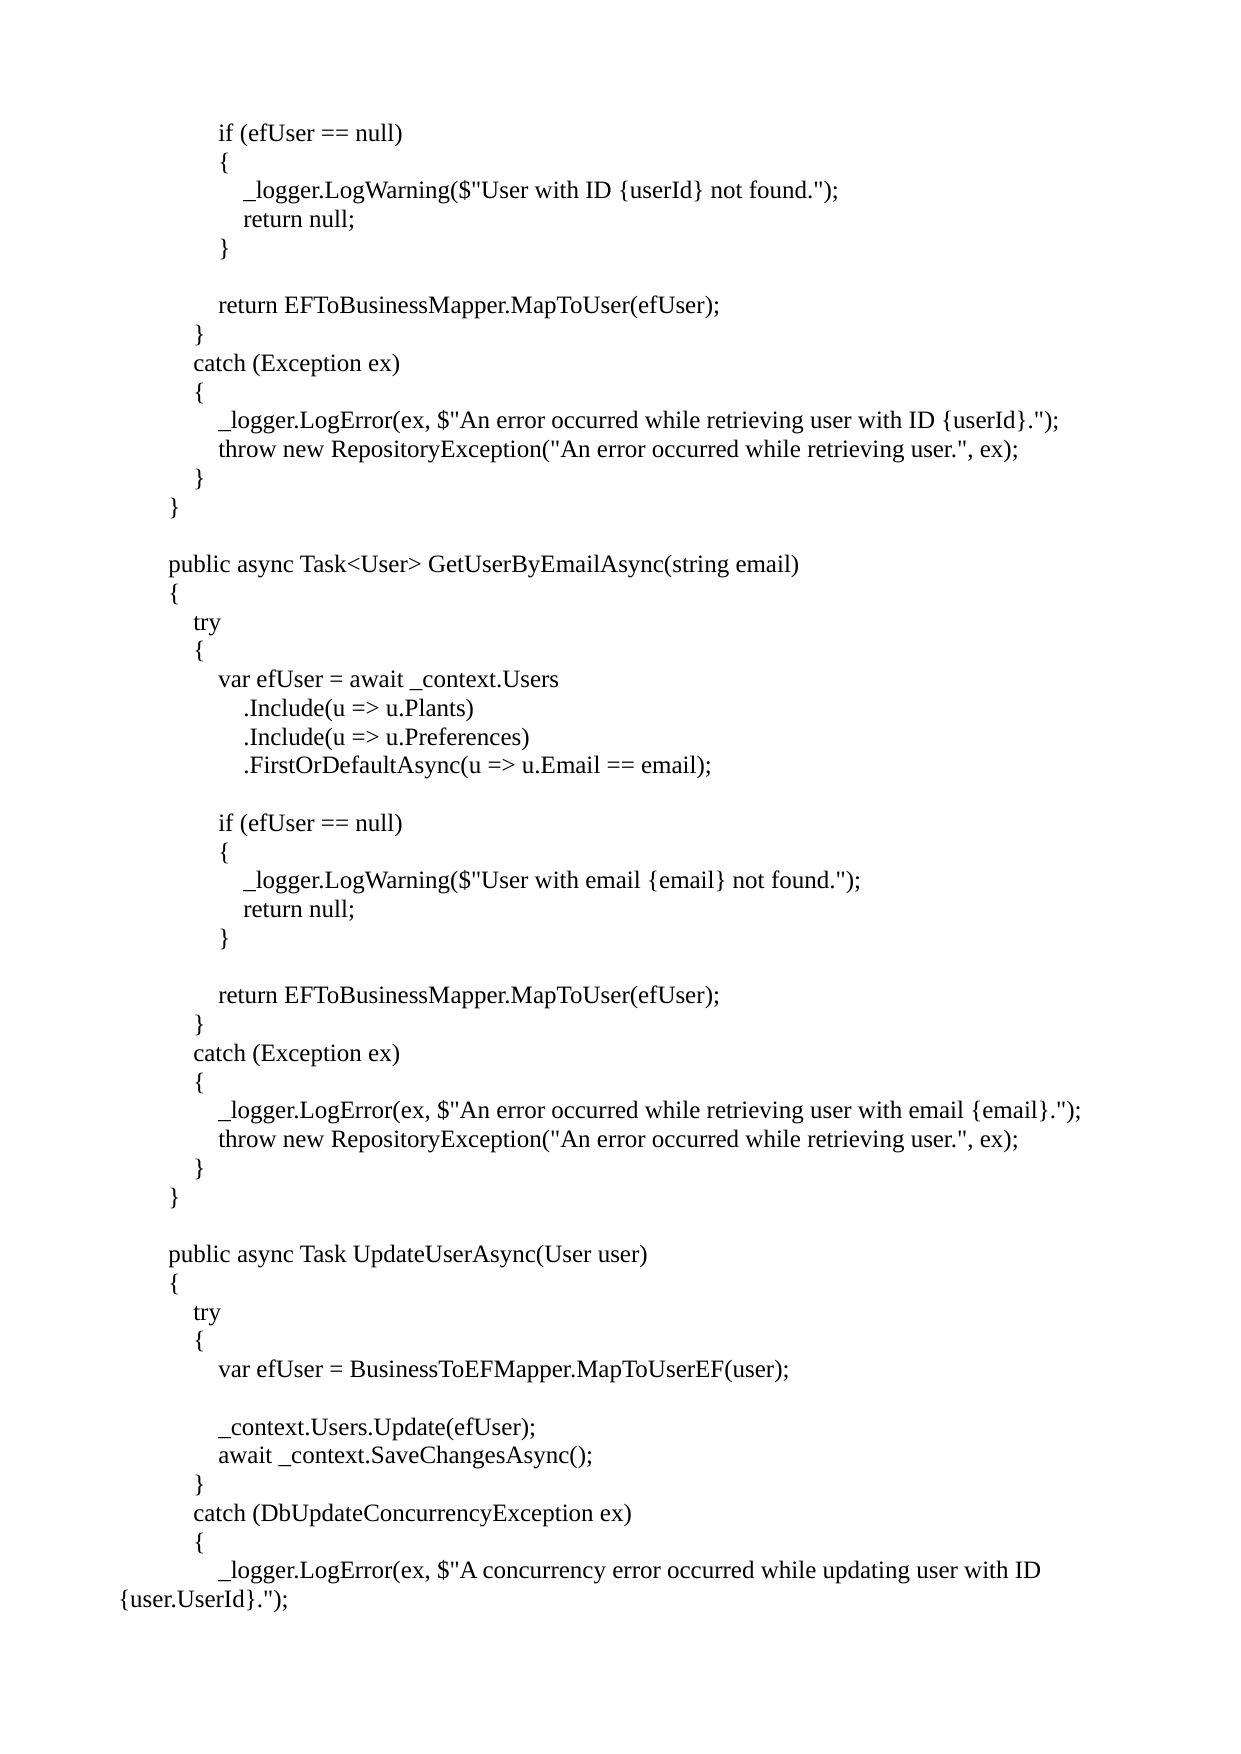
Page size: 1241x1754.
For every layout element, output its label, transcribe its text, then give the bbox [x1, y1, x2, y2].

text } [118, 1469, 1122, 1498]
text return null; [118, 204, 1122, 233]
text return null; [118, 894, 1122, 923]
text _logger.LogError(ex, $"An error occurred while retrieving user with email {email}."); [118, 1096, 1122, 1124]
text if (efUser == null) [118, 118, 1122, 147]
text { [118, 147, 1122, 176]
text { [118, 377, 1122, 406]
text } [118, 463, 1122, 492]
text { [118, 578, 1122, 607]
text } [118, 1009, 1122, 1038]
text catch (Exception ex) [118, 348, 1122, 377]
text _context.Users.Update(efUser); [118, 1412, 1122, 1441]
text _logger.LogError(ex, $"A concurrency error occurred while updating user with ID {user.UserId}."); [118, 1556, 1122, 1613]
text { [118, 1067, 1122, 1096]
text throw new RepositoryException("An error occurred while retrieving user.", ex); [118, 434, 1122, 463]
text } [118, 233, 1122, 262]
text return EFToBusinessMapper.MapToUser(efUser); [118, 291, 1122, 319]
text { [118, 1527, 1122, 1556]
text catch (Exception ex) [118, 1038, 1122, 1067]
text if (efUser == null) [118, 808, 1122, 837]
text return EFToBusinessMapper.MapToUser(efUser); [118, 981, 1122, 1009]
text { [118, 1326, 1122, 1354]
text try [118, 607, 1122, 636]
text var efUser = BusinessToEFMapper.MapToUserEF(user); [118, 1354, 1122, 1383]
text try [118, 1297, 1122, 1326]
text } [118, 1182, 1122, 1211]
text await _context.SaveChangesAsync(); [118, 1441, 1122, 1469]
text } [118, 492, 1122, 521]
text { [118, 1268, 1122, 1297]
text _logger.LogError(ex, $"An error occurred while retrieving user with ID {userId}."); [118, 406, 1122, 434]
text var efUser = await _context.Users [118, 664, 1122, 693]
text throw new RepositoryException("An error occurred while retrieving user.", ex); [118, 1124, 1122, 1153]
text .Include(u => u.Plants) [118, 693, 1122, 722]
text _logger.LogWarning($"User with ID {userId} not found."); [118, 176, 1122, 204]
text .FirstOrDefaultAsync(u => u.Email == email); [118, 751, 1122, 779]
text { [118, 837, 1122, 866]
text _logger.LogWarning($"User with email {email} not found."); [118, 866, 1122, 894]
text } [118, 1153, 1122, 1182]
text public async Task UpdateUserAsync(User user) [118, 1239, 1122, 1268]
text } [118, 319, 1122, 348]
text catch (DbUpdateConcurrencyException ex) [118, 1498, 1122, 1527]
text { [118, 636, 1122, 664]
text } [118, 923, 1122, 952]
text public async Task<User> GetUserByEmailAsync(string email) [118, 549, 1122, 578]
text .Include(u => u.Preferences) [118, 722, 1122, 751]
